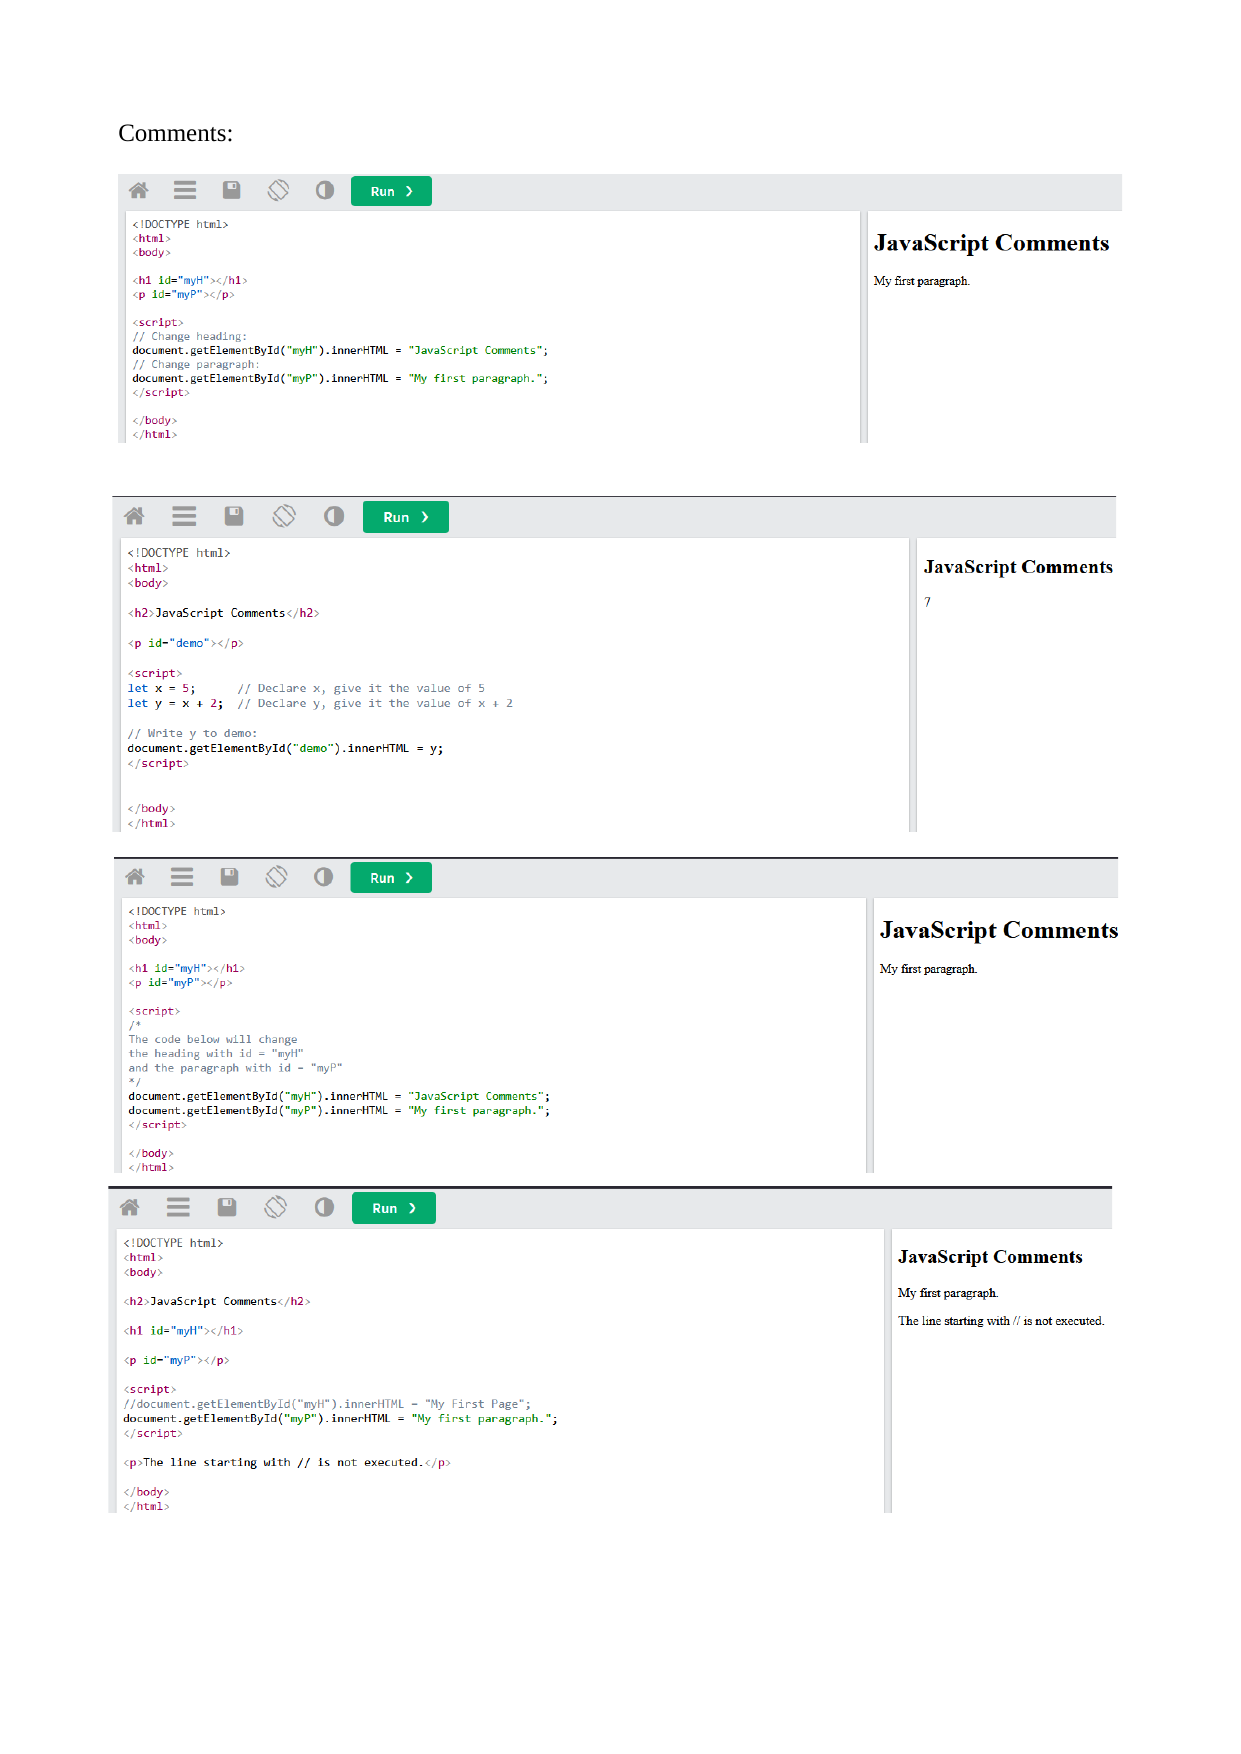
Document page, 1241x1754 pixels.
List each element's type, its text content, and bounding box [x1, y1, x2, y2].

picture [118, 174, 1123, 443]
picture [114, 857, 1119, 1173]
picture [112, 496, 1117, 832]
text Comments: [118, 118, 1122, 147]
picture [108, 1186, 1113, 1513]
